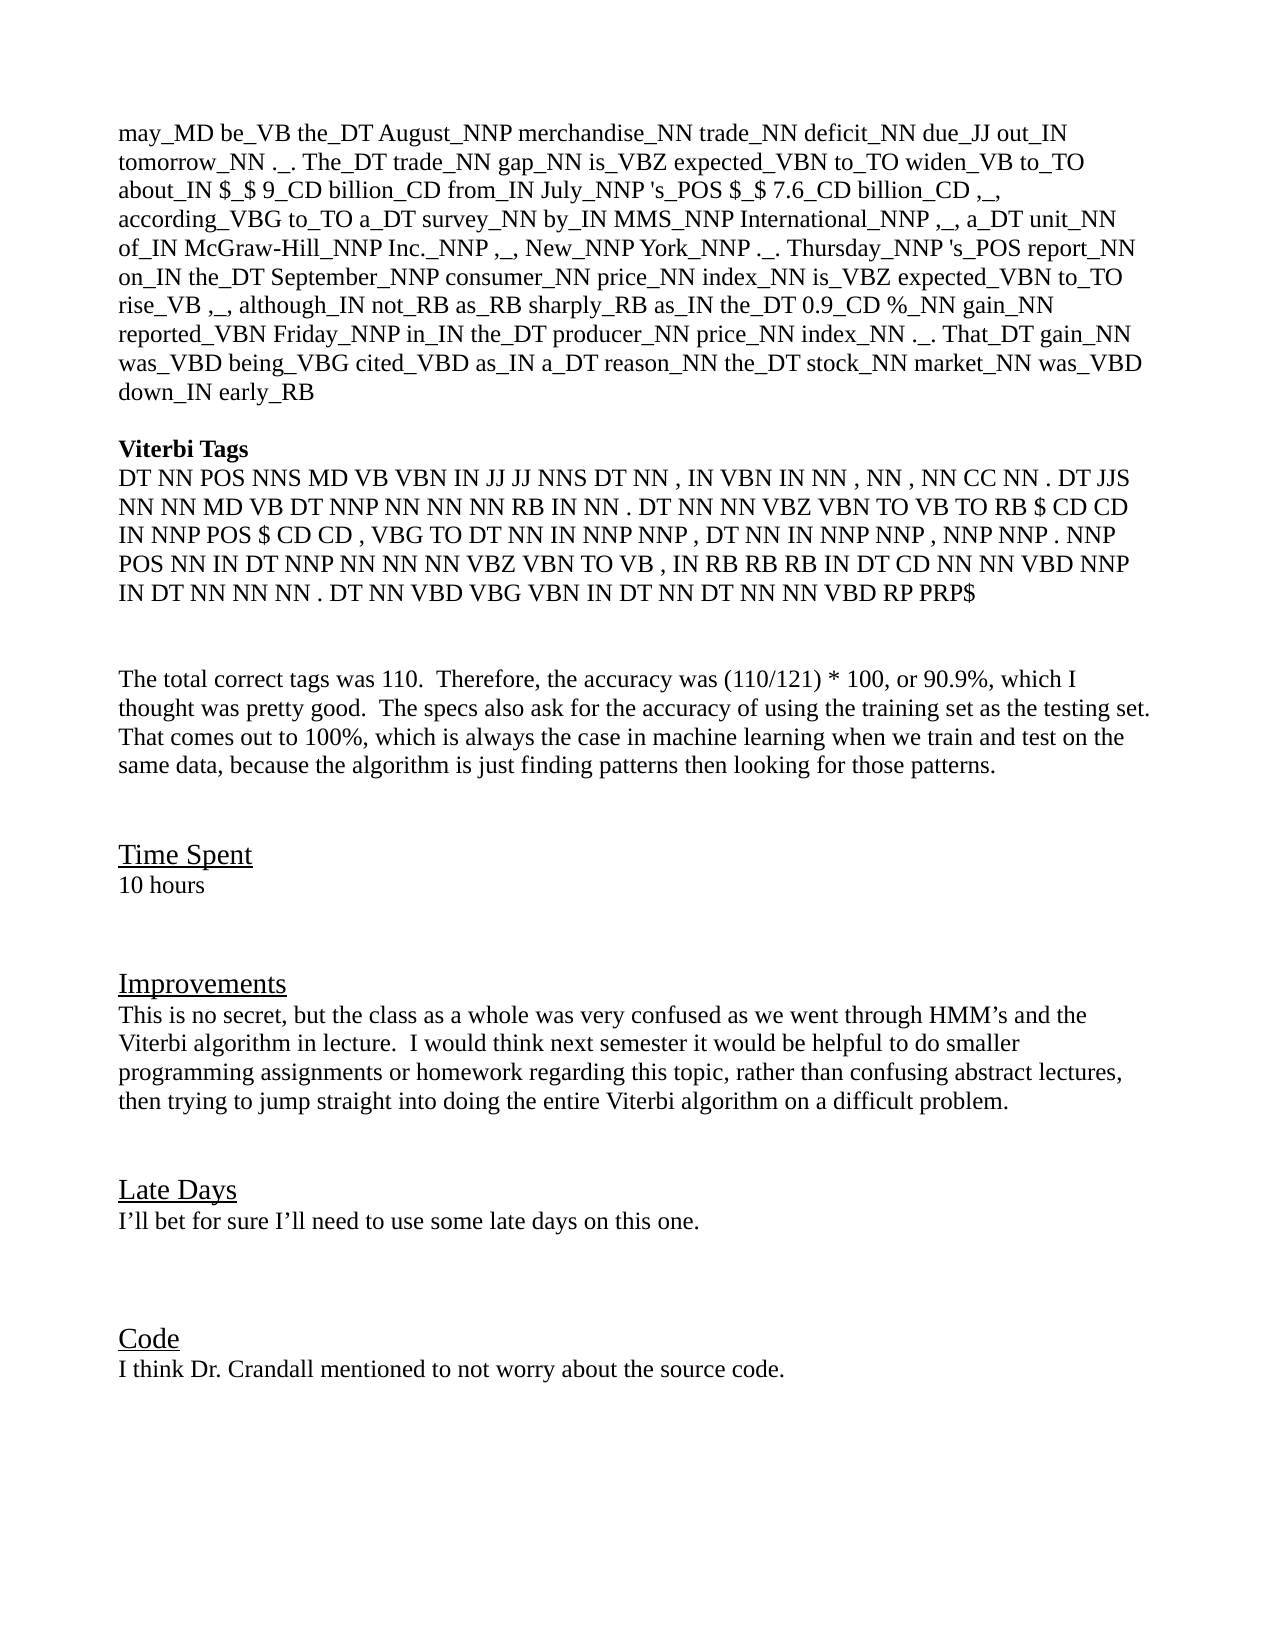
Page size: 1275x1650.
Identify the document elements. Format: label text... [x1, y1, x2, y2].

text This is no secret, but the class as a whole was very confused as we went through HMM’s and the Viterbi algorithm in lecture. I would think next semester it would be helpful to do smaller programming assignments or homework regarding this topic, rather than confusing abstract lectures, then trying to jump straight into doing the entire Viterbi algorithm on a difficult problem. [118, 1000, 1157, 1115]
text DT NN POS NNS MD VB VBN IN JJ JJ NNS DT NN , IN VBN IN NN , NN , NN CC NN . DT JJS NN NN MD VB DT NNP NN NN NN RB IN NN . DT NN NN VBZ VBN TO VB TO RB $ CD CD IN NNP POS $ CD CD , VBG TO DT NN IN NNP NNP , DT NN IN NNP NNP , NNP NNP . NNP POS NN IN DT NNP NN NN NN VBZ VBN TO VB , IN RB RB RB IN DT CD NN NN VBD NNP IN DT NN NN NN . DT NN VBD VBG VBN IN DT NN DT NN NN VBD RP PRP$ [118, 463, 1157, 607]
text Late Days [118, 1172, 1157, 1206]
text I think Dr. Crandall mentioned to not worry about the source code. [118, 1354, 1157, 1383]
text 10 hours [118, 870, 1157, 899]
text Viterbi Tags [118, 434, 1157, 463]
text I’ll bet for sure I’ll need to use some late days on this one. [118, 1206, 1157, 1234]
text Code [118, 1321, 1157, 1354]
text may_MD be_VB the_DT August_NNP merchandise_NN trade_NN deficit_NN due_JJ out_IN tomorrow_NN ._. The_DT trade_NN gap_NN is_VBZ expected_VBN to_TO widen_VB to_TO about_IN $_$ 9_CD billion_CD from_IN July_NNP 's_POS $_$ 7.6_CD billion_CD ,_, according_VBG to_TO a_DT survey_NN by_IN MMS_NNP International_NNP ,_, a_DT unit_NN of_IN McGraw-Hill_NNP Inc._NNP ,_, New_NNP York_NNP ._. Thursday_NNP 's_POS report_NN on_IN the_DT September_NNP consumer_NN price_NN index_NN is_VBZ expected_VBN to_TO rise_VB ,_, although_IN not_RB as_RB sharply_RB as_IN the_DT 0.9_CD %_NN gain_NN reported_VBN Friday_NNP in_IN the_DT producer_NN price_NN index_NN ._. That_DT gain_NN was_VBD being_VBG cited_VBD as_IN a_DT reason_NN the_DT stock_NN market_NN was_VBD down_IN early_RB [118, 118, 1157, 406]
text Time Spent [118, 837, 1157, 870]
text Improvements [118, 966, 1157, 1000]
text The total correct tags was 110. Therefore, the accuracy was (110/121) * 100, or 90.9%, which I thought was pretty good. The specs also ask for the accuracy of using the training set as the testing set. That comes out to 100%, which is always the case in machine learning when we train and test on the same data, because the algorithm is just finding patterns then looking for those patterns. [118, 664, 1157, 779]
